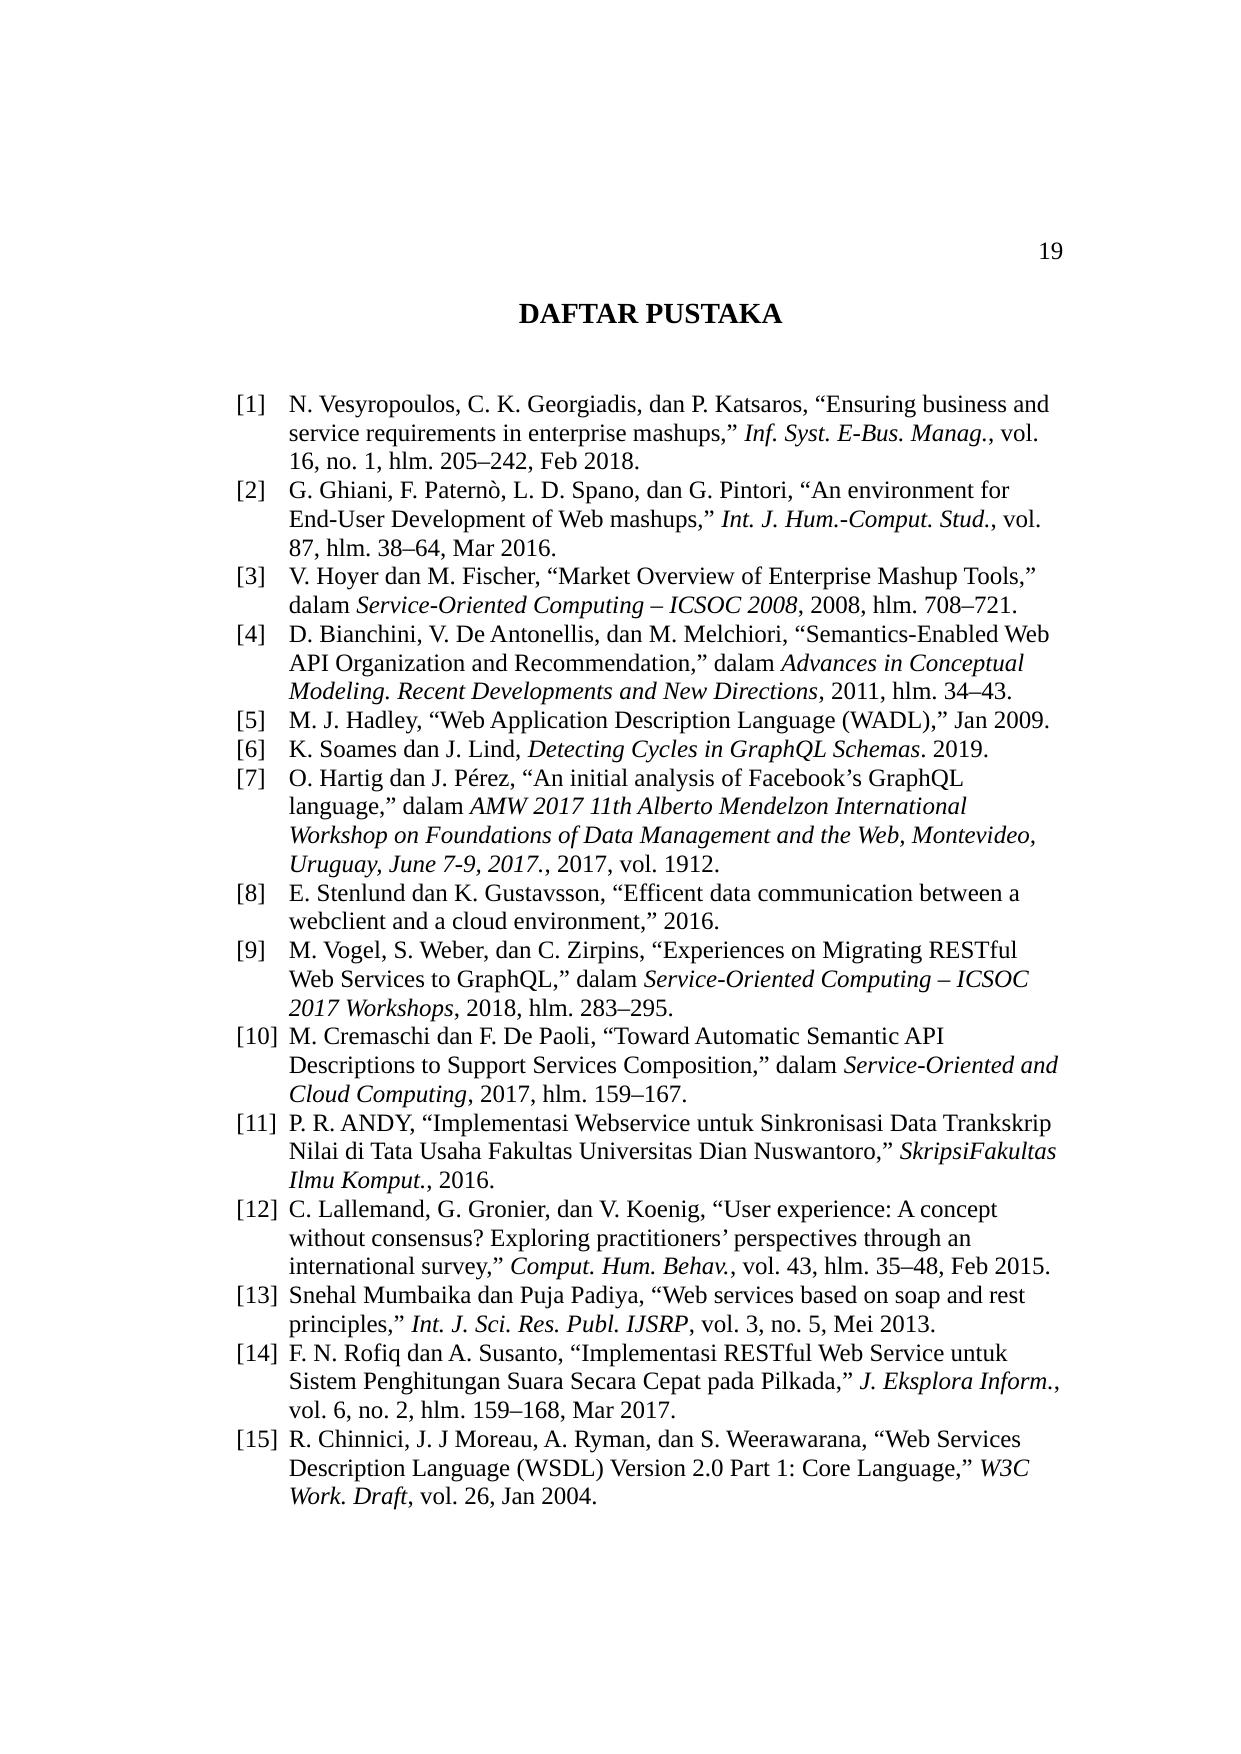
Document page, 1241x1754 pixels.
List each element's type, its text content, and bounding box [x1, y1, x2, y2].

text [6] K. Soames dan J. Lind, Detecting Cycles in GraphQL Schemas. 2019. [236, 734, 1063, 763]
text [8] E. Stenlund dan K. Gustavsson, “Efficent data communication between a webclient and a cloud environment,” 2016. [236, 878, 1063, 935]
text [15] R. Chinnici, J. J Moreau, A. Ryman, dan S. Weerawarana, “Web Services Description Language (WSDL) Version 2.0 Part 1: Core Language,” W3C Work. Draft, vol. 26, Jan 2004. [236, 1424, 1063, 1510]
text [11] P. R. ANDY, “Implementasi Webservice untuk Sinkronisasi Data Trankskrip Nilai di Tata Usaha Fakultas Universitas Dian Nuswantoro,” SkripsiFakultas Ilmu Komput., 2016. [236, 1108, 1063, 1194]
text [7] O. Hartig dan J. Pérez, “An initial analysis of Facebook’s GraphQL language,” dalam AMW 2017 11th Alberto Mendelzon International Workshop on Foundations of Data Management and the Web, Montevideo, Uruguay, June 7-9, 2017., 2017, vol. 1912. [236, 763, 1063, 878]
text [3] V. Hoyer dan M. Fischer, “Market Overview of Enterprise Mashup Tools,” dalam Service-Oriented Computing – ICSOC 2008, 2008, hlm. 708–721. [236, 561, 1063, 619]
subtitle DAFTAR PUSTAKA [236, 296, 1063, 330]
text [12] C. Lallemand, G. Gronier, dan V. Koenig, “User experience: A concept without consensus? Exploring practitioners’ perspectives through an international survey,” Comput. Hum. Behav., vol. 43, hlm. 35–48, Feb 2015. [236, 1194, 1063, 1280]
text [14] F. N. Rofiq dan A. Susanto, “Implementasi RESTful Web Service untuk Sistem Penghitungan Suara Secara Cepat pada Pilkada,” J. Eksplora Inform., vol. 6, no. 2, hlm. 159–168, Mar 2017. [236, 1338, 1063, 1424]
text [1] N. Vesyropoulos, C. K. Georgiadis, dan P. Katsaros, “Ensuring business and service requirements in enterprise mashups,” Inf. Syst. E-Bus. Manag., vol. 16, no. 1, hlm. 205–242, Feb 2018. [236, 389, 1063, 475]
text [9] M. Vogel, S. Weber, dan C. Zirpins, “Experiences on Migrating RESTful Web Services to GraphQL,” dalam Service-Oriented Computing – ICSOC 2017 Workshops, 2018, hlm. 283–295. [236, 935, 1063, 1021]
text [2] G. Ghiani, F. Paternò, L. D. Spano, dan G. Pintori, “An environment for End-User Development of Web mashups,” Int. J. Hum.-Comput. Stud., vol. 87, hlm. 38–64, Mar 2016. [236, 475, 1063, 561]
text [4] D. Bianchini, V. De Antonellis, dan M. Melchiori, “Semantics-Enabled Web API Organization and Recommendation,” dalam Advances in Conceptual Modeling. Recent Developments and New Directions, 2011, hlm. 34–43. [236, 619, 1063, 705]
text [5] M. J. Hadley, “Web Application Description Language (WADL),” Jan 2009. [236, 705, 1063, 734]
text [10] M. Cremaschi dan F. De Paoli, “Toward Automatic Semantic API Descriptions to Support Services Composition,” dalam Service-Oriented and Cloud Computing, 2017, hlm. 159–167. [236, 1021, 1063, 1108]
text [13] Snehal Mumbaika dan Puja Padiya, “Web services based on soap and rest principles,” Int. J. Sci. Res. Publ. IJSRP, vol. 3, no. 5, Mei 2013. [236, 1280, 1063, 1338]
